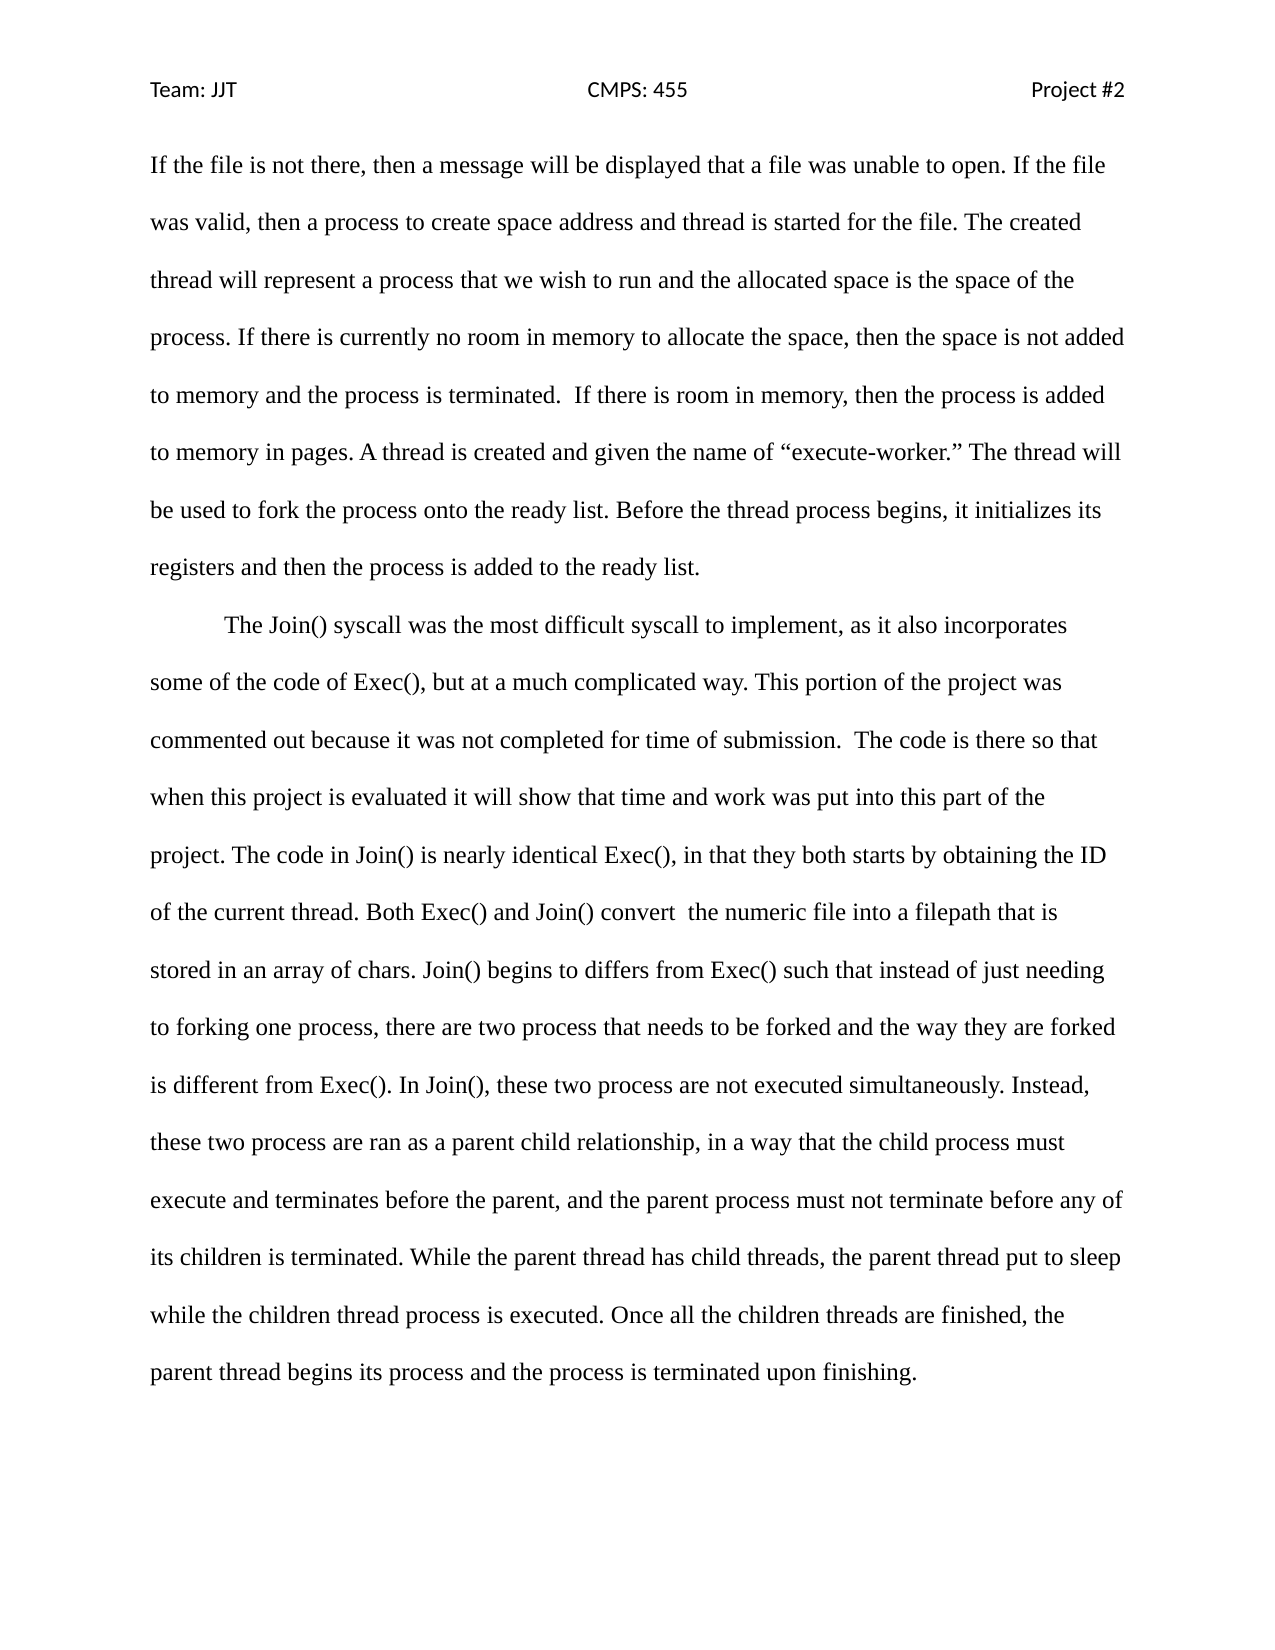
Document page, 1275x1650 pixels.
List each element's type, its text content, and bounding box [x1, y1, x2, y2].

text If the file is not there, then a message will be displayed that a file was unable to open. If the file was valid, then a process to create space address and thread is started for the file. The created thread will represent a process that we wish to run and the allocated space is the space of the process. If there is currently no room in memory to allocate the space, then the space is not added to memory and the process is terminated. If there is room in memory, then the process is added to memory in pages. A thread is created and given the name of “execute-worker.” The thread will be used to fork the process onto the ready list. Before the thread process begins, it initializes its registers and then the process is added to the ready list. [150, 150, 1125, 581]
text The Join() syscall was the most difficult syscall to implement, as it also incorporates some of the code of Exec(), but at a much complicated way. This portion of the project was commented out because it was not completed for time of submission. The code is there so that when this project is evaluated it will show that time and work was put into this part of the project. The code in Join() is nearly identical Exec(), in that they both starts by obtaining the ID of the current thread. Both Exec() and Join() convert the numeric file into a filepath that is stored in an array of chars. Join() begins to differs from Exec() such that instead of just needing to forking one process, there are two process that needs to be forked and the way they are forked is different from Exec(). In Join(), these two process are not executed simultaneously. Instead, these two process are ran as a parent child relationship, in a way that the child process must execute and terminates before the parent, and the parent process must not terminate before any of its children is terminated. While the parent thread has child threads, the parent thread put to sleep while the children thread process is executed. Once all the children threads are finished, the parent thread begins its process and the process is terminated upon finishing. [150, 610, 1125, 1386]
